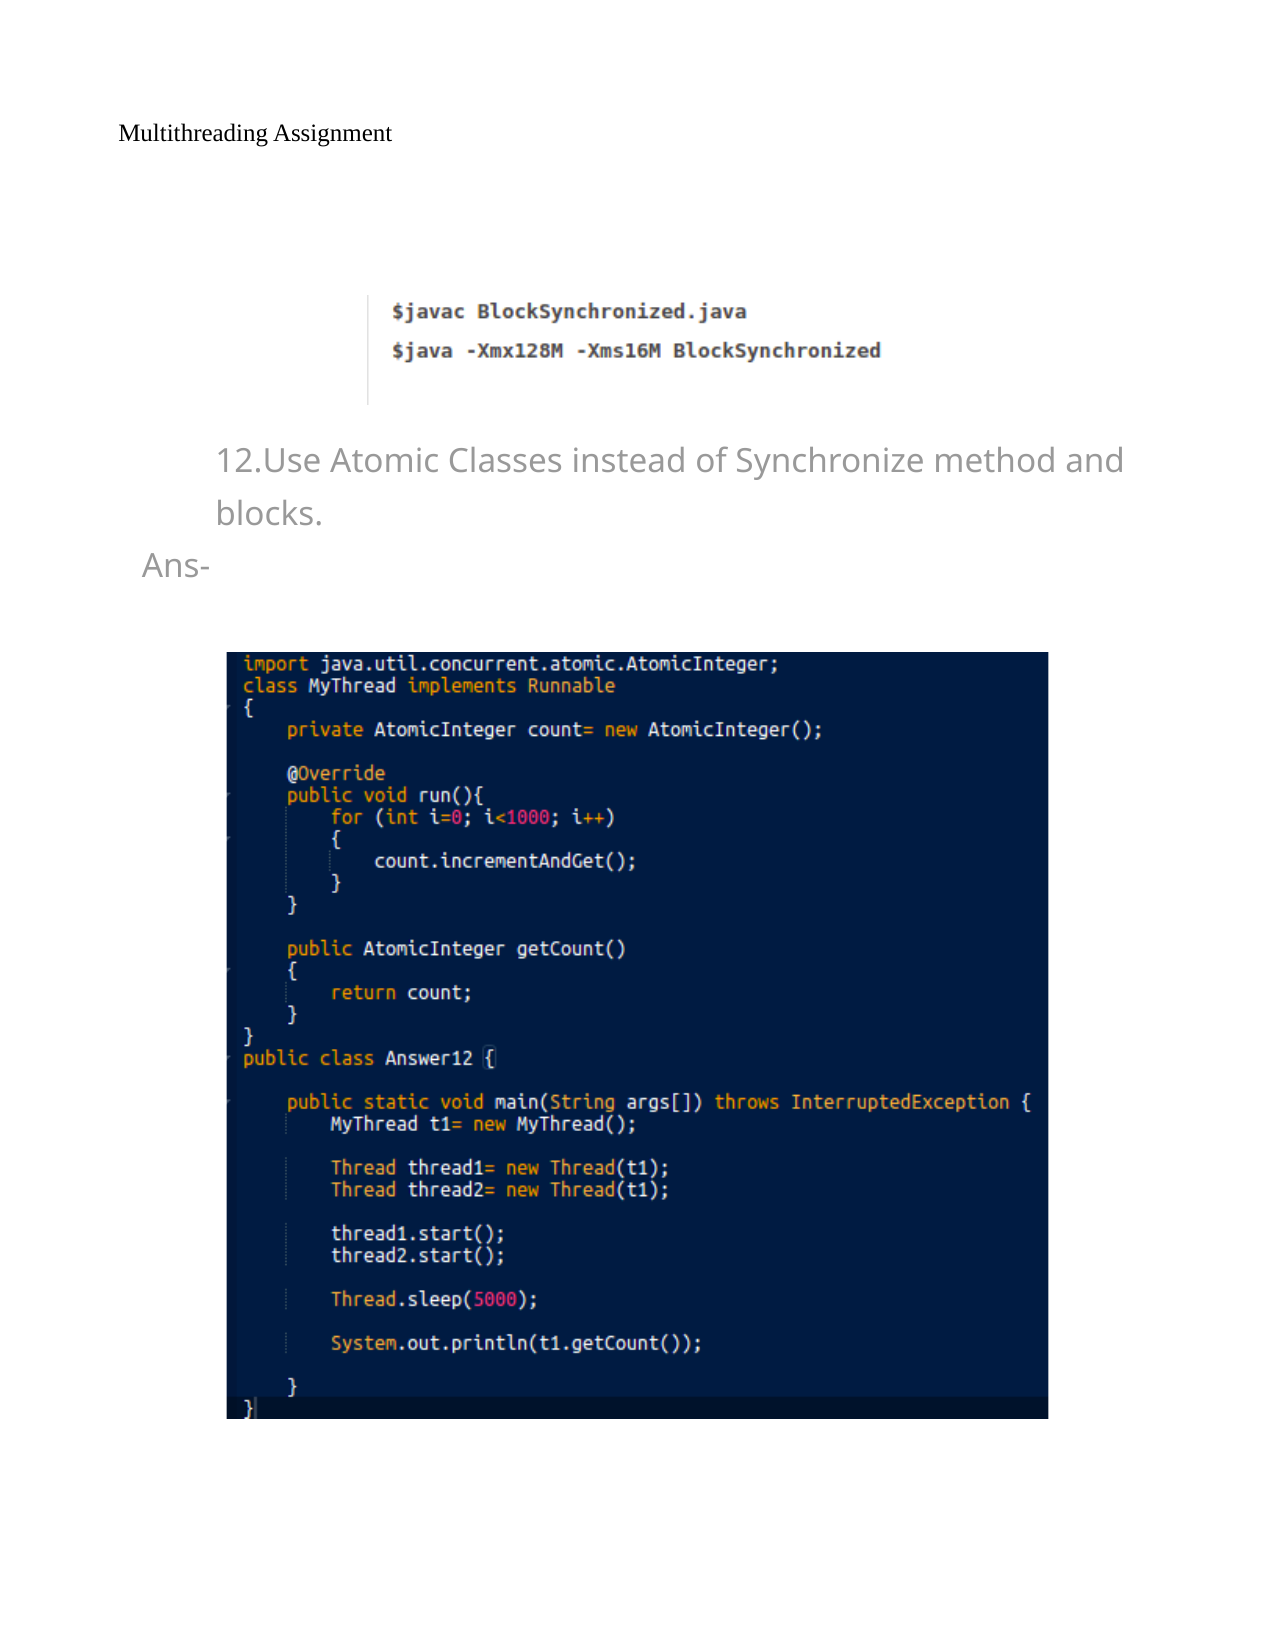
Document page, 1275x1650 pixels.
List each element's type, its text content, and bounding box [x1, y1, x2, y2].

picture [367, 295, 908, 405]
list Use Atomic Classes instead of Synchronize method and blocks. [142, 437, 1157, 535]
text Ans- [142, 542, 1157, 587]
picture [226, 652, 1049, 1419]
